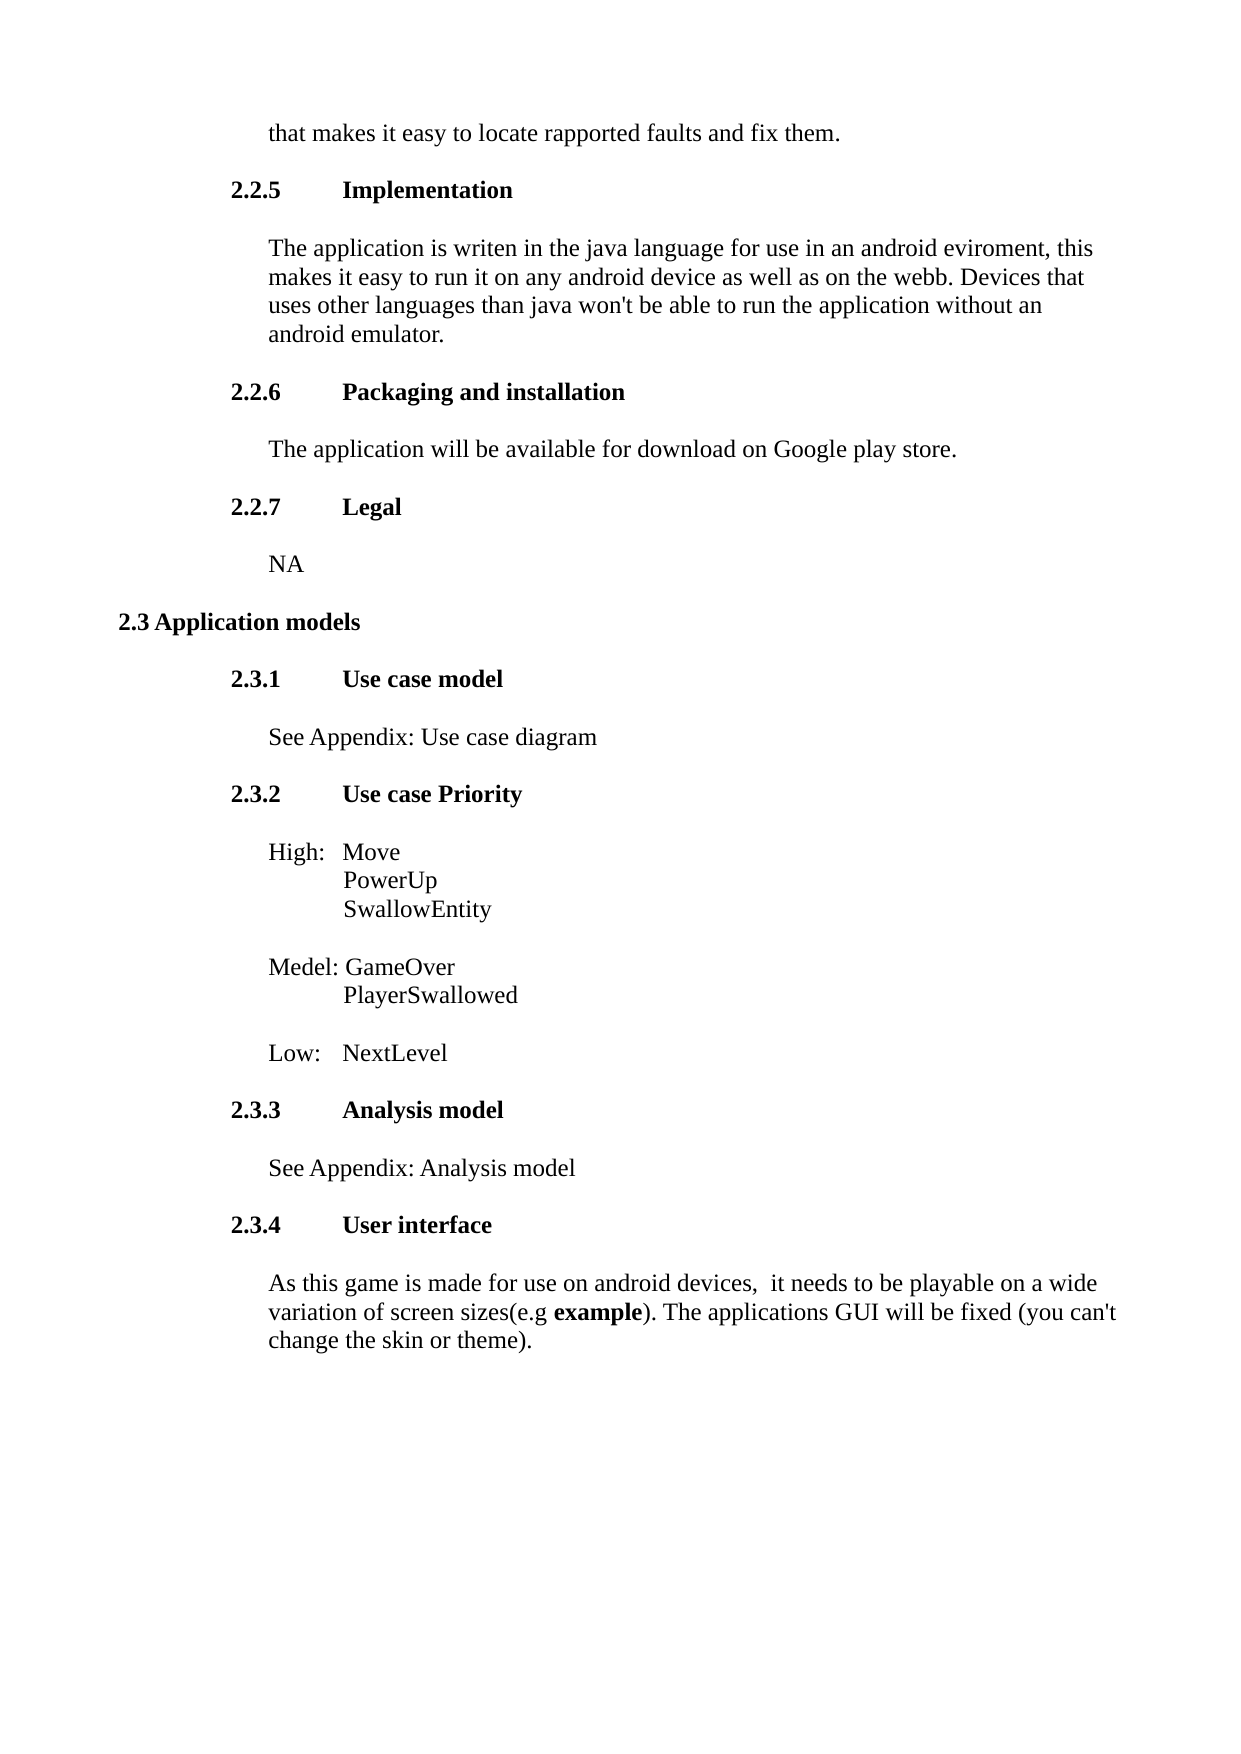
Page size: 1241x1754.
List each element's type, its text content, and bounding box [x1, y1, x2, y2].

list Packaging and installation [231, 377, 1122, 406]
list Analysis model [231, 1096, 1122, 1124]
list See Appendix: Analysis model [231, 1153, 1122, 1182]
list Legal [231, 492, 1122, 521]
list PlayerSwallowed [306, 981, 1122, 1009]
list PowerUp [306, 866, 1122, 894]
list Medel: GameOver [231, 952, 1122, 981]
list The application will be available for download on Google play store. [231, 434, 1122, 463]
list SwallowEntity [306, 894, 1122, 923]
list High: Move [231, 837, 1122, 866]
list Low: NextLevel [231, 1038, 1122, 1067]
text 2.3 Application models [118, 607, 1122, 636]
list As this game is made for use on android devices, it needs to be playable on a wide variation of screen sizes(e.g example). The applications GUI will be fixed (you can't change the skin or theme). [231, 1268, 1122, 1354]
list Use case Priority [231, 779, 1122, 808]
list See Appendix: Use case diagram [231, 722, 1122, 751]
list NA [231, 549, 1122, 578]
list User interface [231, 1211, 1122, 1239]
list that makes it easy to locate rapported faults and fix them. [231, 118, 1122, 147]
list The application is writen in the java language for use in an android eviroment, this makes it easy to run it on any android device as well as on the webb. Devices that uses other languages than java won't be able to run the application without an android emulator. [231, 233, 1122, 348]
list Implementation [231, 176, 1122, 204]
list Use case model [231, 664, 1122, 693]
